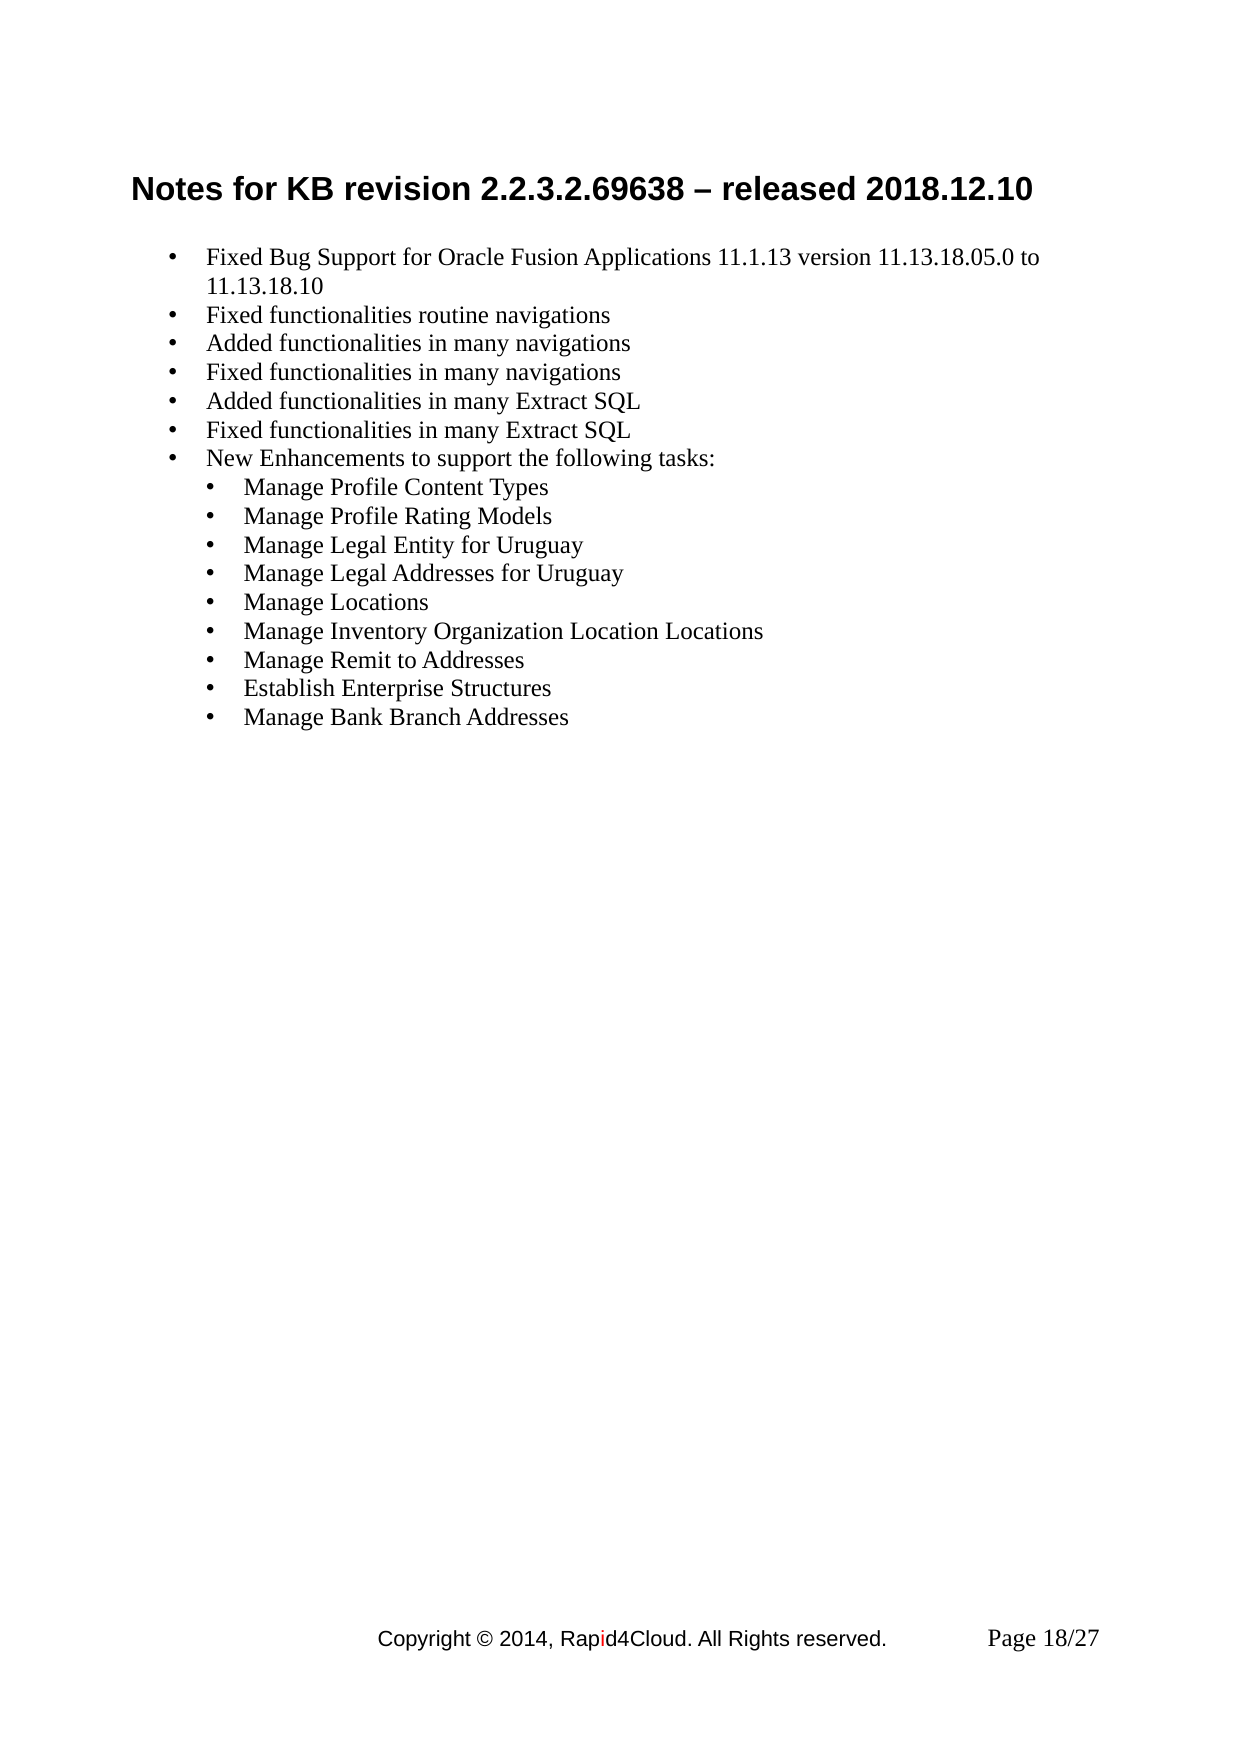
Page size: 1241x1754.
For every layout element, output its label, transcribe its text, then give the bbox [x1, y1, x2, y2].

list Manage Inventory Organization Location Locations [206, 616, 1099, 645]
list Manage Bank Branch Addresses [206, 702, 1099, 731]
list Manage Legal Addresses for Uruguay [206, 558, 1099, 587]
list Added functionalities in many Extract SQL [168, 386, 1099, 415]
list Fixed functionalities in many navigations [168, 357, 1099, 386]
list New Enhancements to support the following tasks: [168, 443, 1099, 472]
list Manage Locations [206, 587, 1099, 616]
list Fixed functionalities in many Extract SQL [168, 415, 1099, 443]
list Manage Profile Rating Models [206, 501, 1099, 530]
list Fixed Bug Support for Oracle Fusion Applications 11.1.13 version 11.13.18.05.0 to 11.13.18.10 [168, 242, 1099, 300]
list Fixed functionalities routine navigations [168, 300, 1099, 328]
list Manage Profile Content Types [206, 472, 1099, 501]
list Establish Enterprise Structures [206, 673, 1099, 702]
list Added functionalities in many navigations [168, 328, 1099, 357]
subtitle Notes for KB revision 2.2.3.2.69638 – released 2018.12.10 [131, 169, 1099, 207]
list Manage Legal Entity for Uruguay [206, 530, 1099, 558]
list Manage Remit to Addresses [206, 645, 1099, 673]
